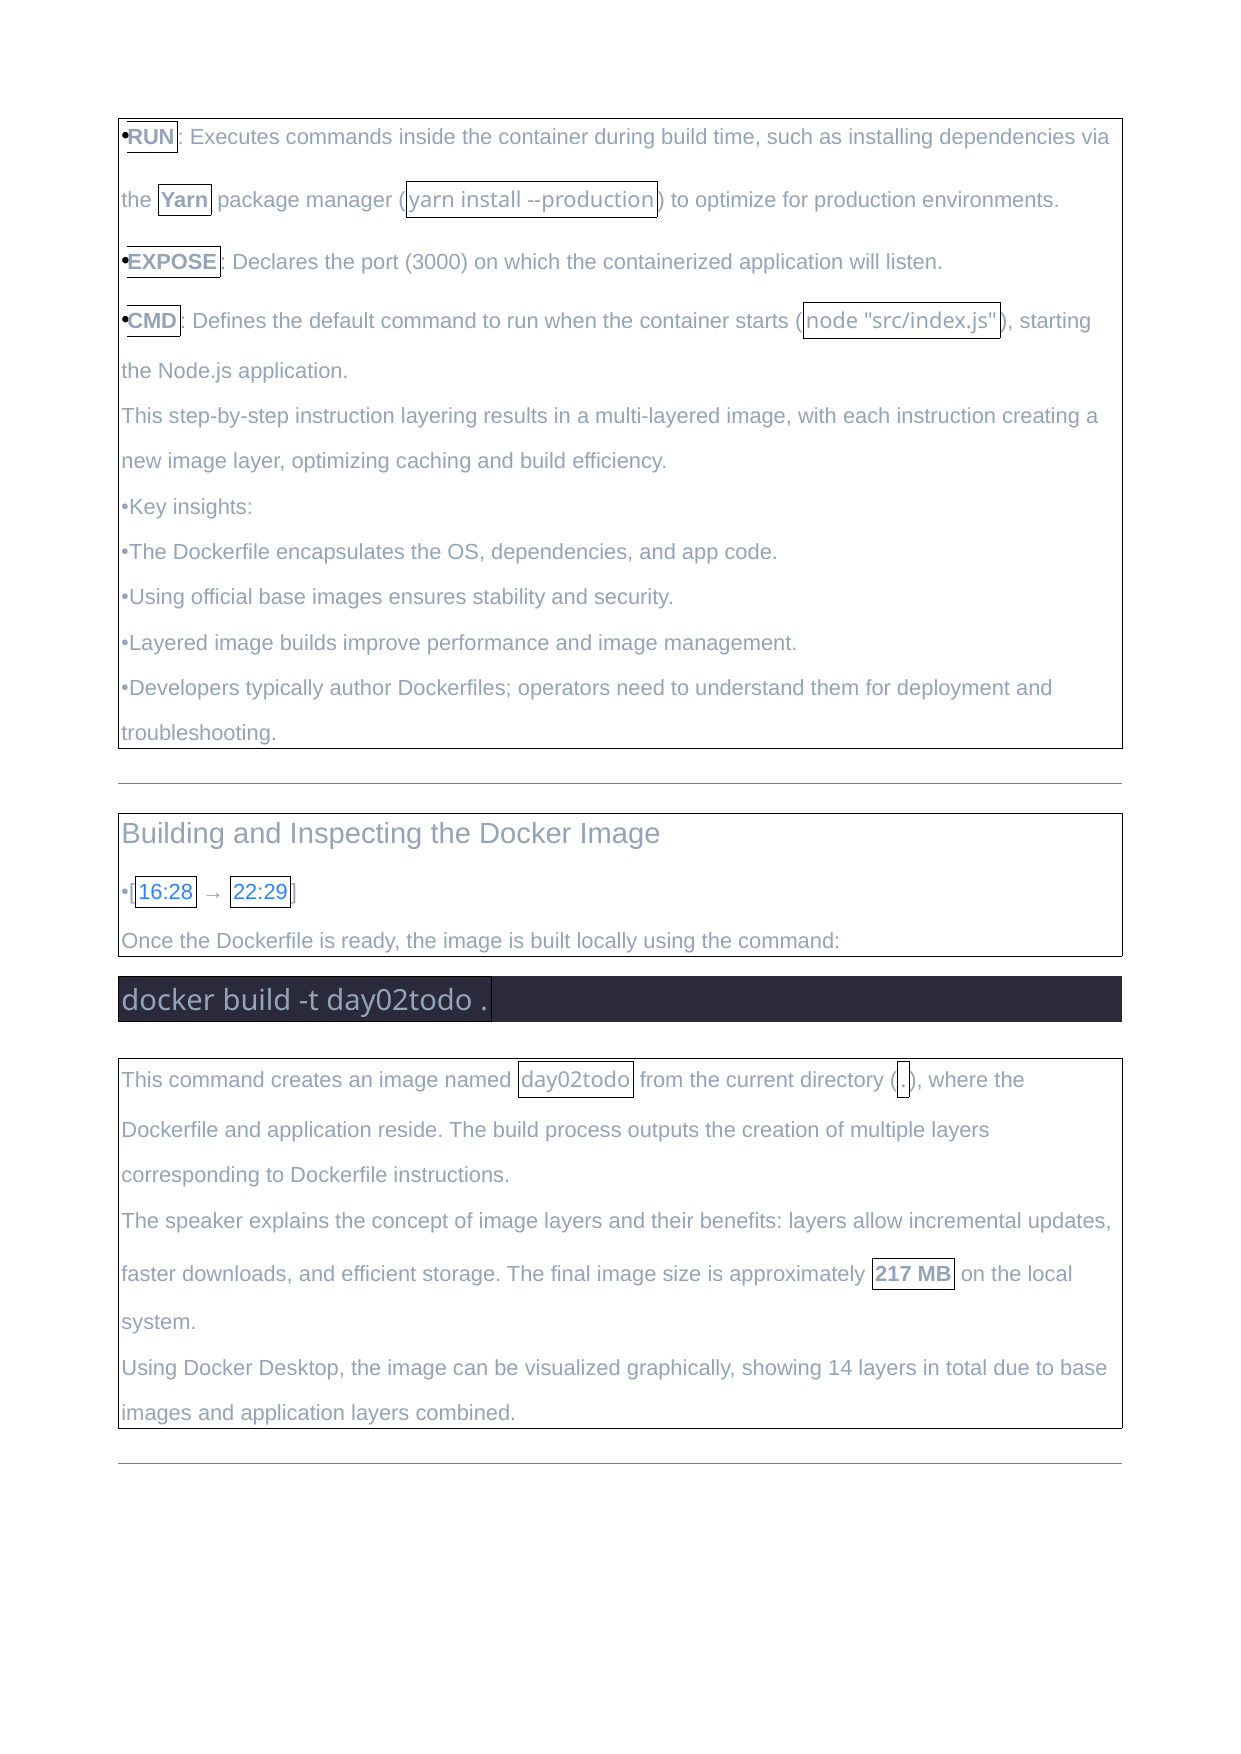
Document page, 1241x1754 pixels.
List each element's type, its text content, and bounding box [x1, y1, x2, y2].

text [492, 976, 1122, 1022]
text This step-by-step instruction layering results in a multi-layered image, with each instruction creating a new image layer, optimizing caching and build efficiency. [119, 400, 1122, 473]
list Using official base images ensures stability and security. [119, 581, 1122, 609]
text Using Docker Desktop, the image can be visualized graphically, showing 14 layers in total due to base images and application layers combined. [119, 1352, 1122, 1428]
list EXPOSE: Declares the port (3000) on which the containerized application will listen. [119, 242, 1122, 277]
subtitle Building and Inspecting the Docker Image [119, 814, 1122, 849]
list RUN: Executes commands inside the container during build time, such as installing dependencies via the Yarn package manager (yarn install --production) to optimize for production environments. [119, 119, 1122, 217]
text docker build -t day02todo . [119, 977, 491, 1021]
list Layered image builds improve performance and image management. [119, 627, 1122, 655]
list Developers typically author Dockerfiles; operators need to understand them for deployment and troubleshooting. [119, 672, 1122, 748]
list CMD: Defines the default command to run when the container starts (node "src/index.js"), starting the Node.js application. [119, 299, 1122, 383]
text This command creates an image named day02todo from the current directory (.), where the Dockerfile and application reside. The build process outputs the creation of multiple layers corresponding to Dockerfile instructions. [119, 1059, 1122, 1188]
list Key insights: [119, 491, 1122, 519]
list [16:28 → 22:29] Once the Dockerfile is ready, the image is built locally using the command: [119, 873, 1122, 956]
text The speaker explains the concept of image layers and their benefits: layers allow incremental updates, faster downloads, and efficient storage. The final image size is approximately 217 MB on the local system. [119, 1205, 1122, 1334]
list The Dockerfile encapsulates the OS, dependencies, and app code. [119, 536, 1122, 564]
